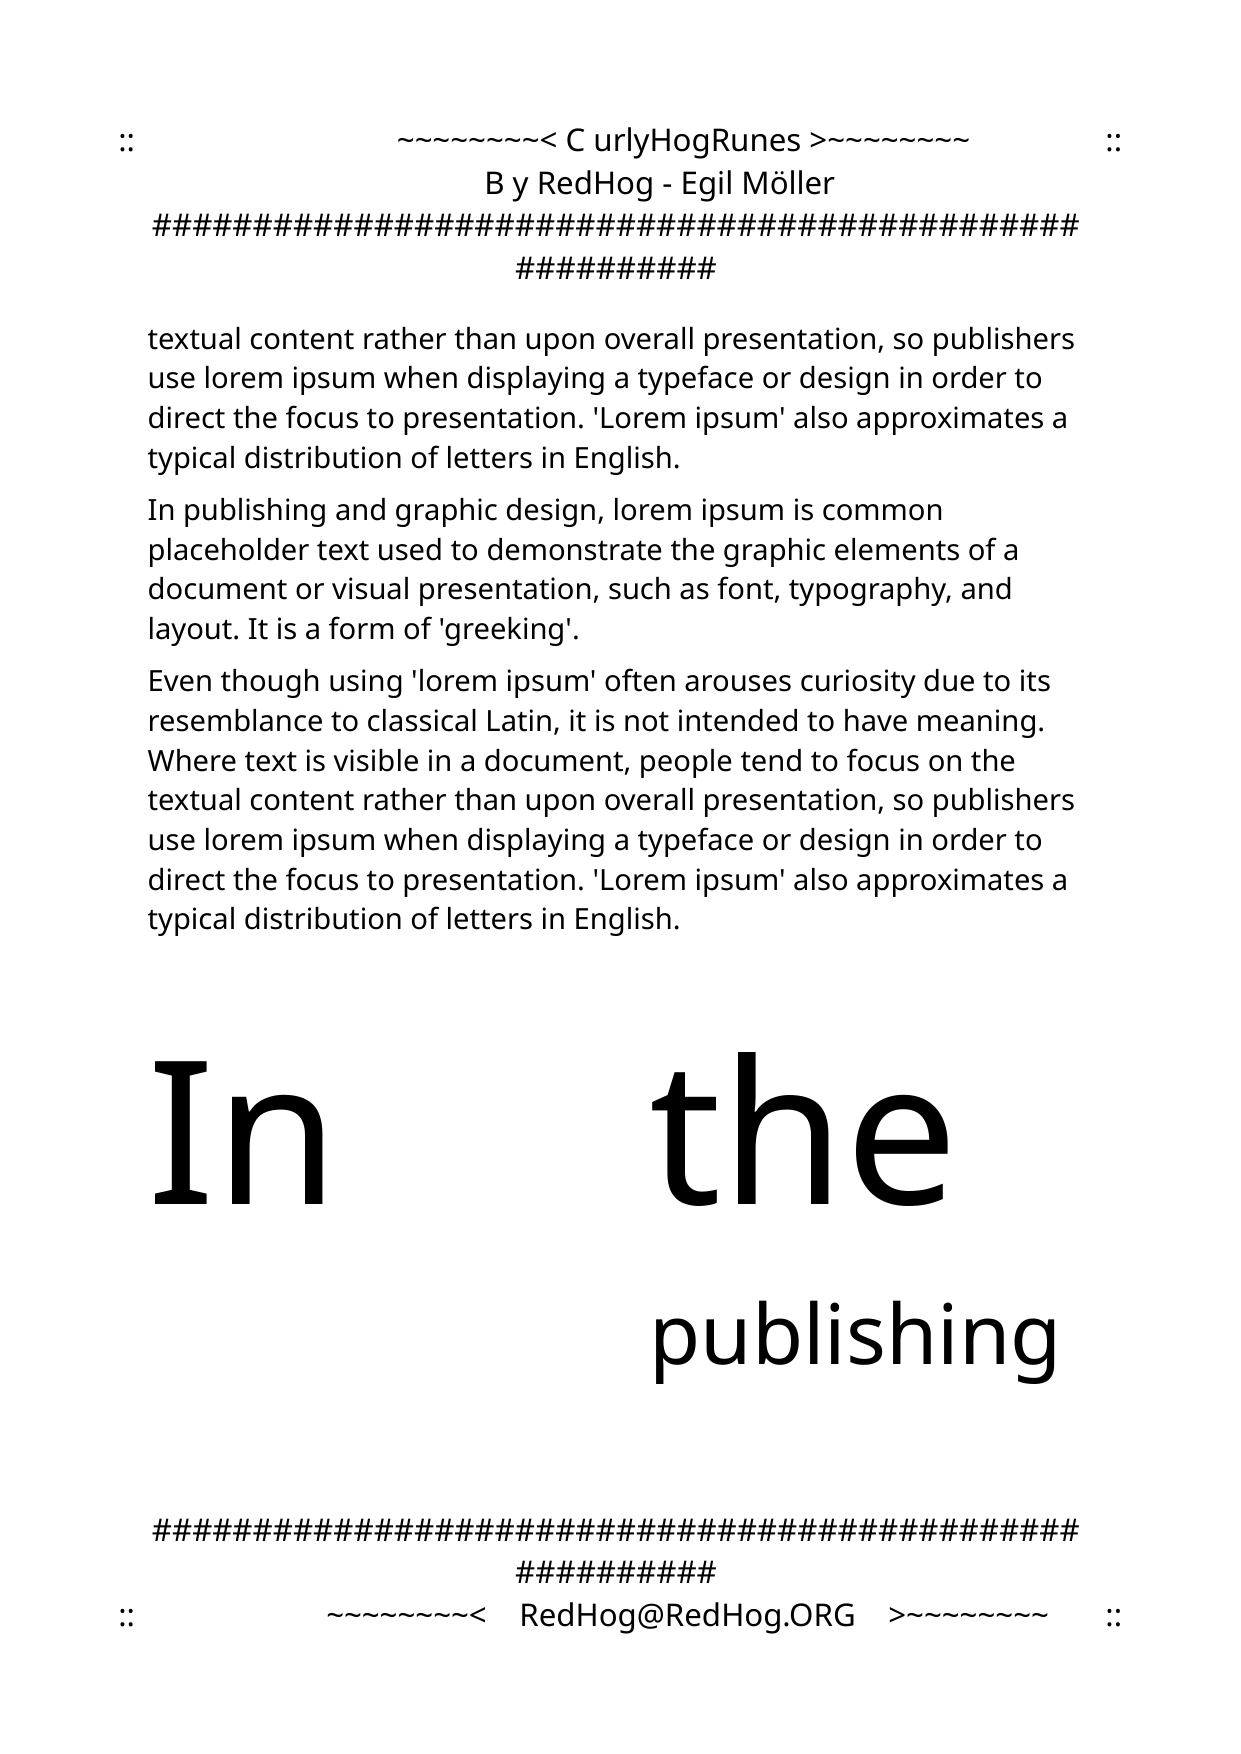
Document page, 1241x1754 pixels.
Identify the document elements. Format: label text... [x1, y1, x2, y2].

text In publishing and graphic design, lorem ipsum is common placeholder text used to demonstrate the graphic elements of a document or visual presentation, such as font, typography, and layout. It is a form of 'greeking'. [147, 489, 1084, 648]
text textual content rather than upon overall presentation, so publishers use lorem ipsum when displaying a typeface or design in order to direct the focus to presentation. 'Lorem ipsum' also approximates a typical distribution of letters in English. [147, 318, 1084, 477]
text In [147, 991, 582, 1263]
text Even though using 'lorem ipsum' often arouses curiosity due to its resemblance to classical Latin, it is not intended to have meaning. Where text is visible in a document, people tend to focus on the textual content rather than upon overall presentation, so publishers use lorem ipsum when displaying a typeface or design in order to direct the focus to presentation. 'Lorem ipsum' also approximates a typical distribution of letters in English. [147, 661, 1084, 938]
text the [649, 991, 1084, 1263]
text publishing [649, 1275, 1084, 1389]
